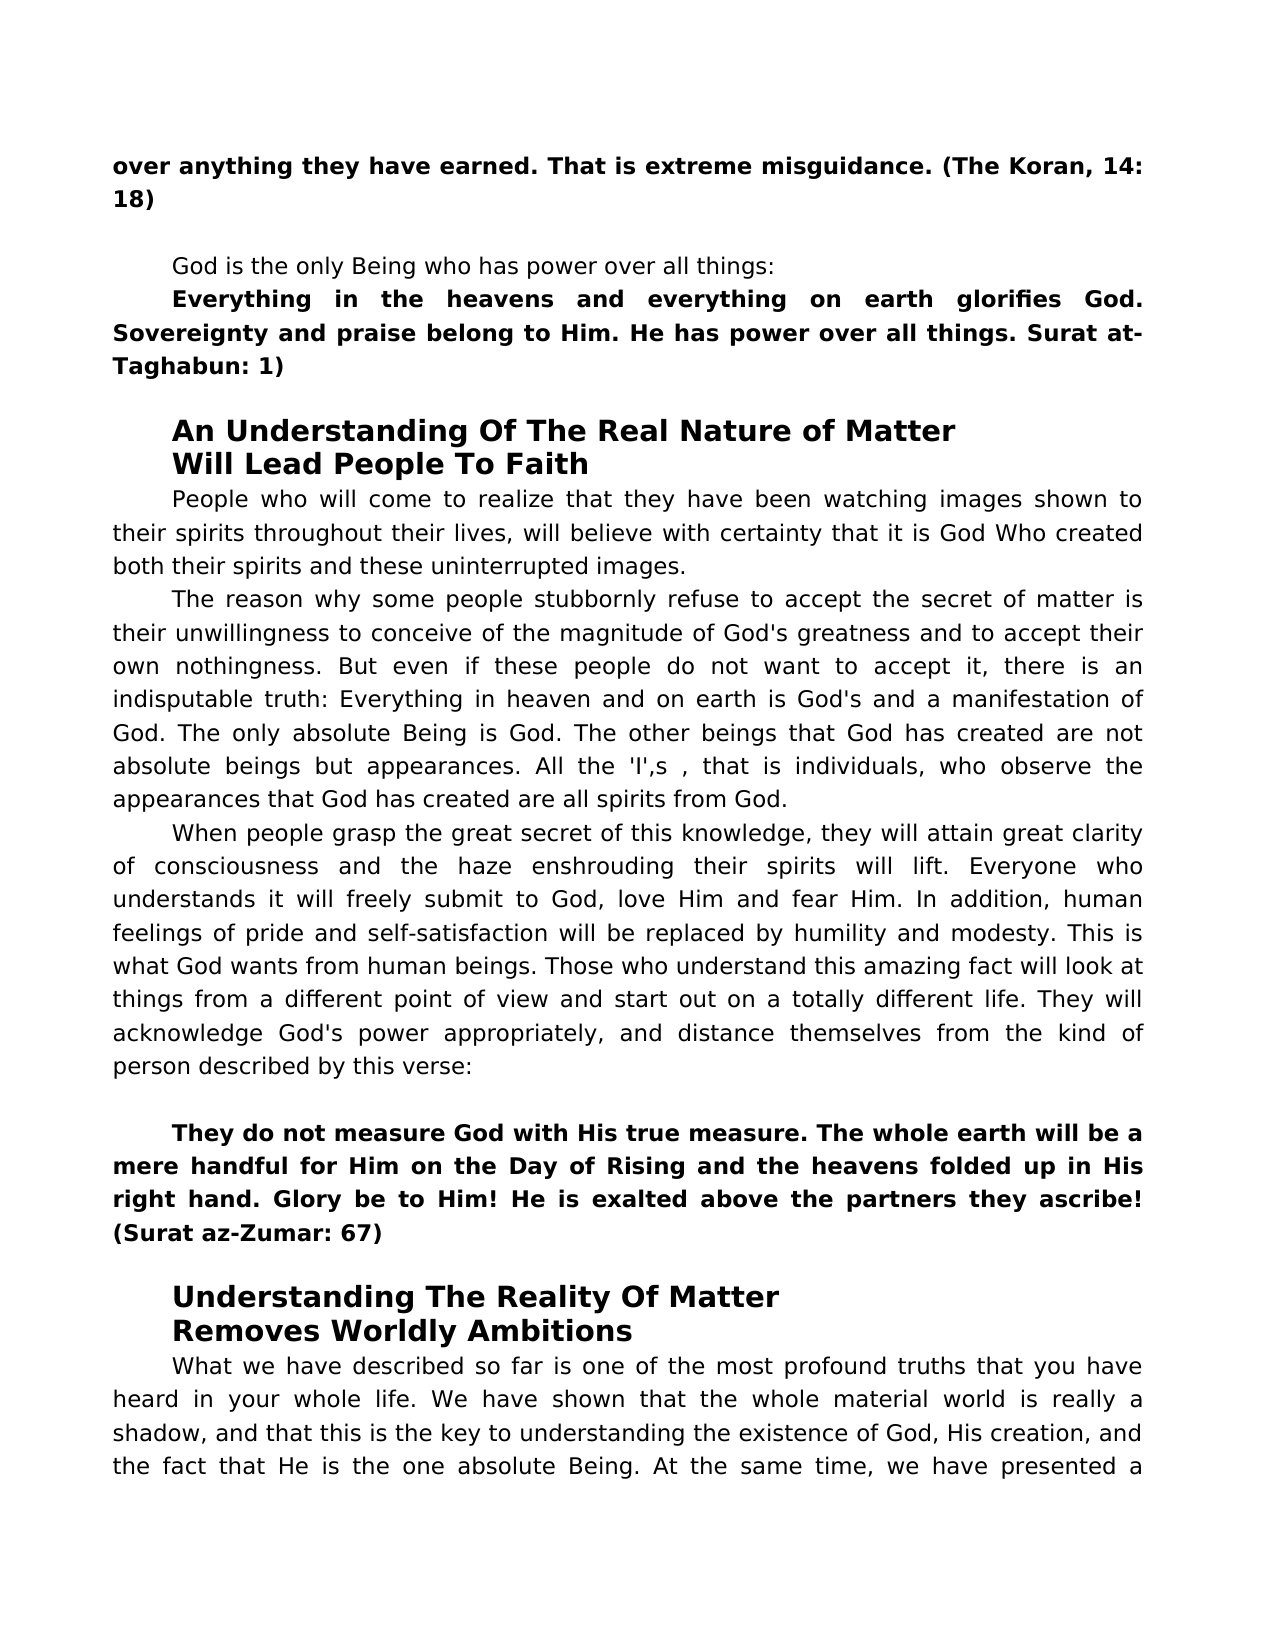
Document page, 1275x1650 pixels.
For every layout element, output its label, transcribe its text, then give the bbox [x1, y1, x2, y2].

text over anything they have earned. That is extreme misguidance. (The Koran, 14: 18) [112, 148, 1145, 214]
text Removes Worldly Ambitions [112, 1314, 1145, 1348]
text God is the only Being who has power over all things: [112, 248, 1145, 281]
text What we have described so far is one of the most profound truths that you have heard in your whole life. We have shown that the whole material world is really a shadow, and that this is the key to understanding the existence of God, His creation, and the fact that He is the one absolute Being. At the same time, we have presented a [112, 1348, 1145, 1481]
text They do not measure God with His true measure. The whole earth will be a mere handful for Him on the Day of Rising and the heavens folded up in His right hand. Glory be to Him! He is exalted above the partners they ascribe! (Surat az-Zumar: 67) [112, 1114, 1145, 1248]
text When people grasp the great secret of this knowledge, they will attain great clarity of consciousness and the haze enshrouding their spirits will lift. Everyone who understands it will freely submit to God, love Him and fear Him. In addition, human feelings of pride and self-satisfaction will be replaced by humility and modesty. This is what God wants from human beings. Those who understand this amazing fact will look at things from a different point of view and start out on a totally different life. They will acknowledge God's power appropriately, and distance themselves from the kind of person described by this verse: [112, 814, 1145, 1081]
text Understanding The Reality Of Matter [112, 1281, 1145, 1314]
text People who will come to realize that they have been watching images shown to their spirits throughout their lives, will believe with certainty that it is God Who created both their spirits and these uninterrupted images. [112, 481, 1145, 581]
text Will Lead People To Faith [112, 448, 1145, 481]
text The reason why some people stubbornly refuse to accept the secret of matter is their unwillingness to conceive of the magnitude of God's greatness and to accept their own nothingness. But even if these people do not want to accept it, there is an indisputable truth: Everything in heaven and on earth is God's and a manifestation of God. The only absolute Being is God. The other beings that God has created are not absolute beings but appearances. All the 'I',s , that is individuals, who observe the appearances that God has created are all spirits from God. [112, 581, 1145, 814]
text An Understanding Of The Real Nature of Matter [112, 414, 1145, 448]
text Everything in the heavens and everything on earth glorifies God. Sovereignty and praise belong to Him. He has power over all things. Surat at-Taghabun: 1) [112, 281, 1145, 381]
